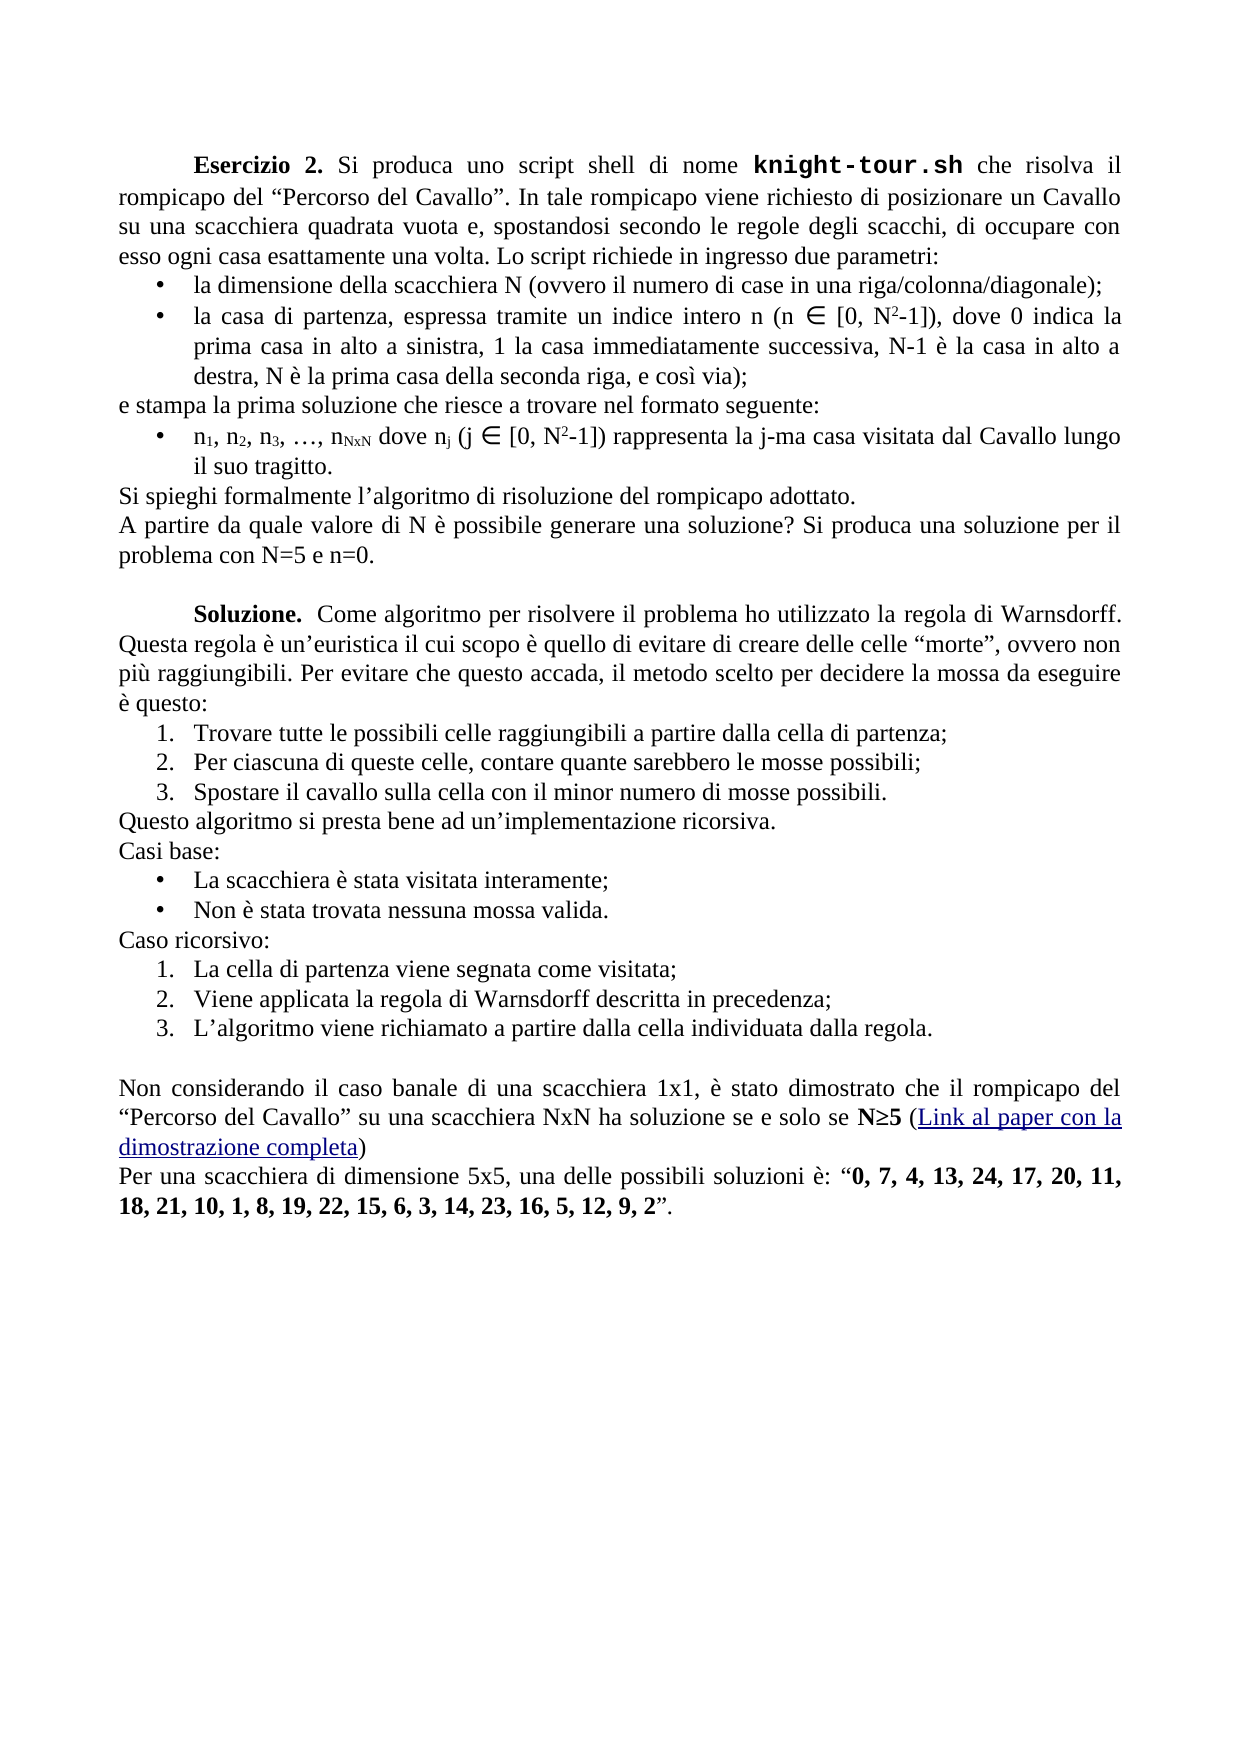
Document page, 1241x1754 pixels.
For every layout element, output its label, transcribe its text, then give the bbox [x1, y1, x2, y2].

list Spostare il cavallo sulla cella con il minor numero di mosse possibili. [156, 777, 1122, 806]
list la casa di partenza, espressa tramite un indice intero n (n ∈ [0, N2-1]), dove 0 indica la prima casa in alto a sinistra, 1 la casa immediatamente successiva, N-1 è la casa in alto a destra, N è la prima casa della seconda riga, e così via); [156, 300, 1122, 390]
list Per ciascuna di queste celle, contare quante sarebbero le mosse possibili; [156, 747, 1122, 776]
text Caso ricorsivo: [118, 925, 1122, 953]
list La scacchiera è stata visitata interamente; [156, 866, 1122, 894]
list n1, n2, n3, …, nNxN dove nj (j ∈ [0, N2-1]) rappresenta la j-ma casa visitata dal Cavallo lungo il suo tragitto. [156, 420, 1122, 480]
text e stampa la prima soluzione che riesce a trovare nel formato seguente: [118, 391, 1122, 419]
list Casi base: [118, 836, 1122, 865]
list Questo algoritmo si presta bene ad un’implementazione ricorsiva. [118, 806, 1122, 835]
text Esercizio 2. Si produca uno script shell di nome knight-tour.sh che risolva il rompicapo del “Percorso del Cavallo”. In tale rompicapo viene richiesto di posizionare un Cavallo su una scacchiera quadrata vuota e, spostandosi secondo le regole degli scacchi, di occupare con esso ogni casa esattamente una volta. Lo script richiede in ingresso due parametri: [118, 150, 1122, 269]
text Per una scacchiera di dimensione 5x5, una delle possibili soluzioni è: “0, 7, 4, 13, 24, 17, 20, 11, 18, 21, 10, 1, 8, 19, 22, 15, 6, 3, 14, 23, 16, 5, 12, 9, 2”. [118, 1161, 1122, 1220]
list Viene applicata la regola di Warnsdorff descritta in precedenza; [156, 984, 1122, 1013]
text Soluzione. Come algoritmo per risolvere il problema ho utilizzato la regola di Warnsdorff. Questa regola è un’euristica il cui scopo è quello di evitare di creare delle celle “morte”, ovvero non più raggiungibili. Per evitare che questo accada, il metodo scelto per decidere la mossa da eseguire è questo: [118, 599, 1122, 717]
list La cella di partenza viene segnata come visitata; [156, 954, 1122, 983]
list Non è stata trovata nessuna mossa valida. [156, 895, 1122, 924]
text A partire da quale valore di N è possibile generare una soluzione? Si produca una soluzione per il problema con N=5 e n=0. [118, 511, 1122, 569]
list L’algoritmo viene richiamato a partire dalla cella individuata dalla regola. [156, 1013, 1122, 1042]
list la dimensione della scacchiera N (ovvero il numero di case in una riga/colonna/diagonale); [156, 270, 1122, 299]
list Trovare tutte le possibili celle raggiungibili a partire dalla cella di partenza; [156, 718, 1122, 746]
text Non considerando il caso banale di una scacchiera 1x1, è stato dimostrato che il rompicapo del “Percorso del Cavallo” su una scacchiera NxN ha soluzione se e solo se N≥5 (Link al paper con la dimostrazione completa) [118, 1073, 1122, 1161]
text Si spieghi formalmente l’algoritmo di risoluzione del rompicapo adottato. [118, 481, 1122, 510]
